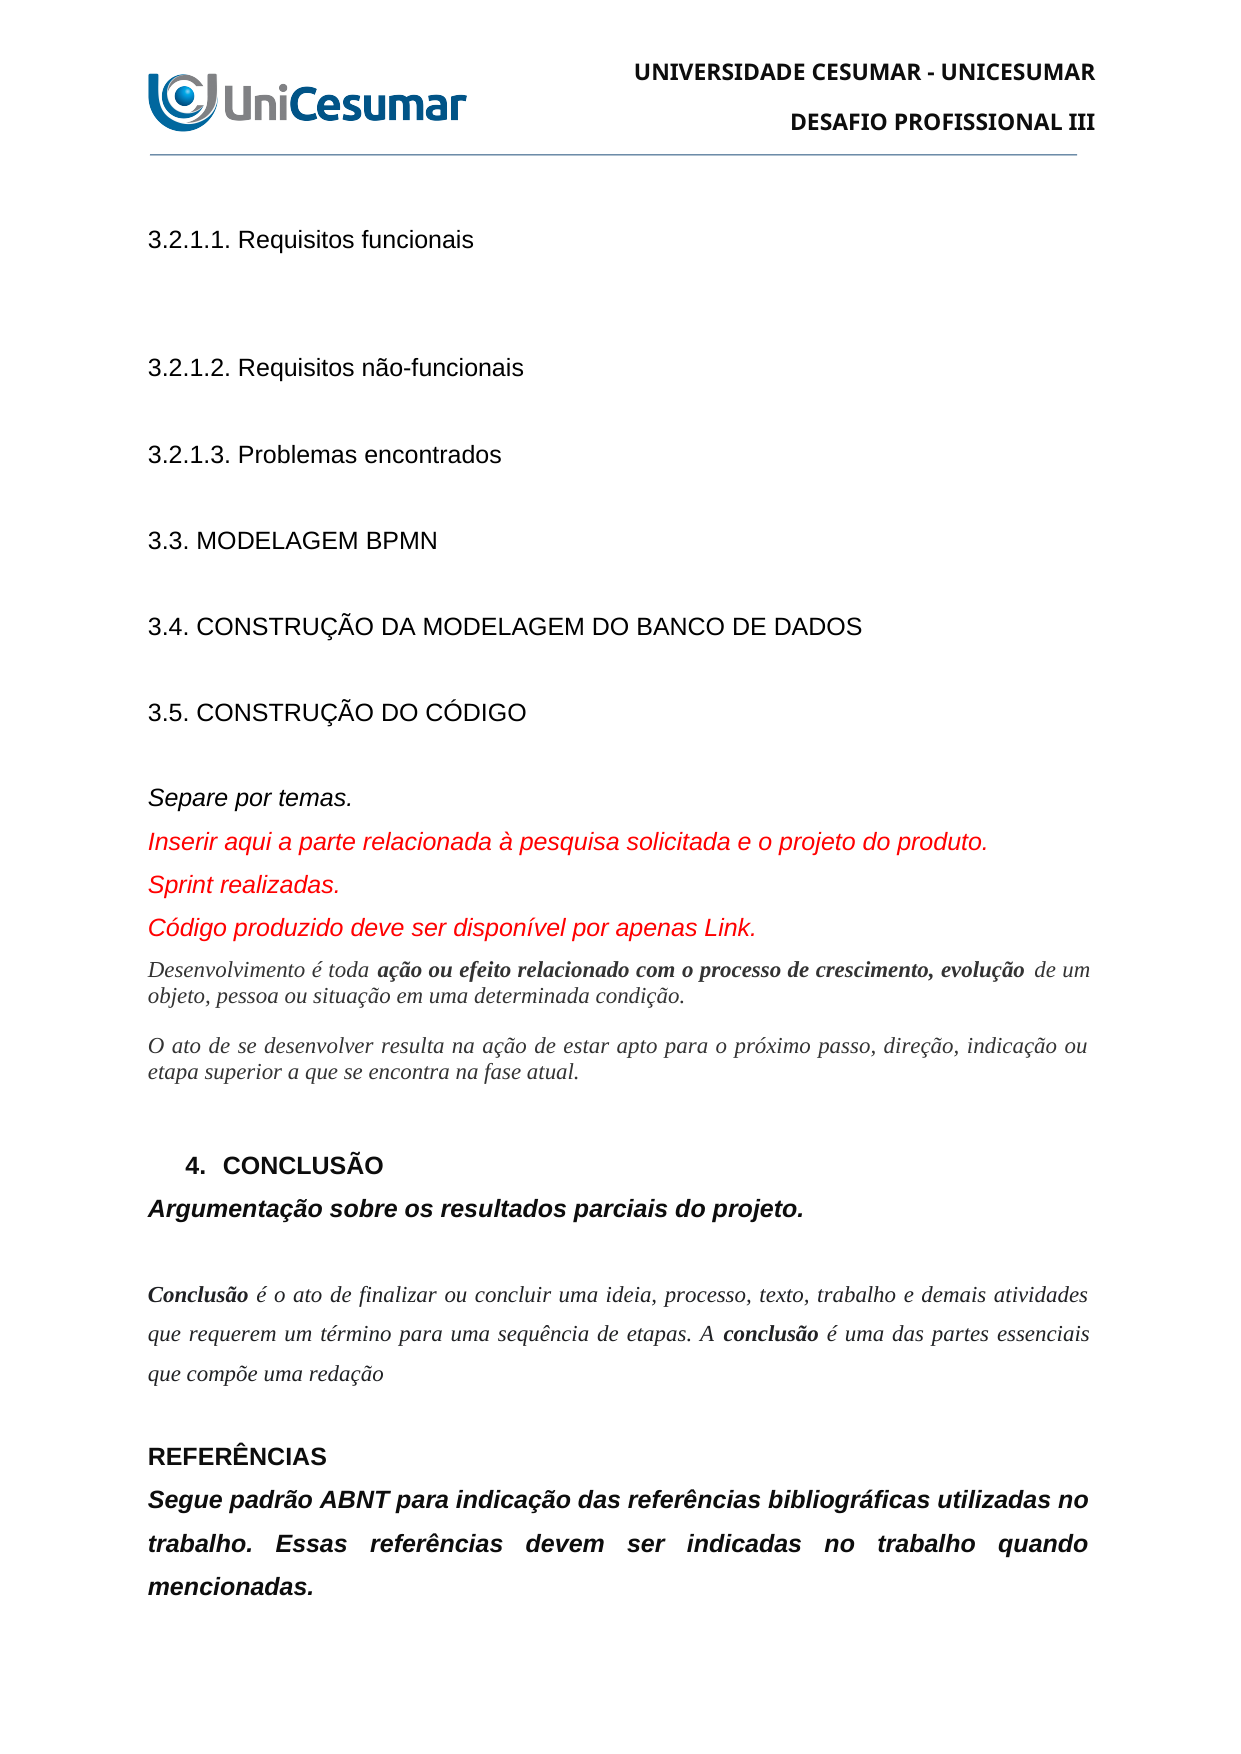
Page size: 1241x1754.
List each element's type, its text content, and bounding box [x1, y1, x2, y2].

text Código produzido deve ser disponível por apenas Link. [148, 913, 1092, 942]
text 3.2.1.1. Requisitos funcionais [148, 225, 1092, 254]
text Argumentação sobre os resultados parciais do projeto. [148, 1194, 1092, 1223]
text Conclusão é o ato de finalizar ou concluir uma ideia, processo, texto, trabalho e demais atividades que requerem um término para uma sequência de etapas. A conclusão é uma das partes essenciais que compõe uma redação [148, 1281, 1092, 1386]
text REFERÊNCIAS [148, 1442, 1092, 1471]
text 3.2.1.2. Requisitos não-funcionais [148, 353, 1092, 382]
text Inserir aqui a parte relacionada à pesquisa solicitada e o projeto do produto. [148, 827, 1092, 855]
list CONCLUSÃO [185, 1151, 1092, 1180]
text 3.4. CONSTRUÇÃO DA MODELAGEM DO BANCO DE DADOS [148, 612, 1092, 641]
text 3.2.1.3. Problemas encontrados [148, 439, 1092, 468]
text O ato de se desenvolver resulta na ação de estar apto para o próximo passo, direção, indicação ou etapa superior a que se encontra na fase atual. [148, 1032, 1092, 1085]
text 3.5. CONSTRUÇÃO DO CÓDIGO [148, 698, 1092, 727]
text Segue padrão ABNT para indicação das referências bibliográficas utilizadas no trabalho. Essas referências devem ser indicadas no trabalho quando mencionadas. [148, 1485, 1092, 1600]
text Separe por temas. [148, 783, 1092, 812]
text Sprint realizadas. [148, 870, 1092, 898]
text 3.3. MODELAGEM BPMN [148, 526, 1092, 554]
picture [147, 73, 468, 133]
text Desenvolvimento é toda ação ou efeito relacionado com o processo de crescimento, evolução de um objeto, pessoa ou situação em uma determinada condição. [148, 956, 1092, 1009]
